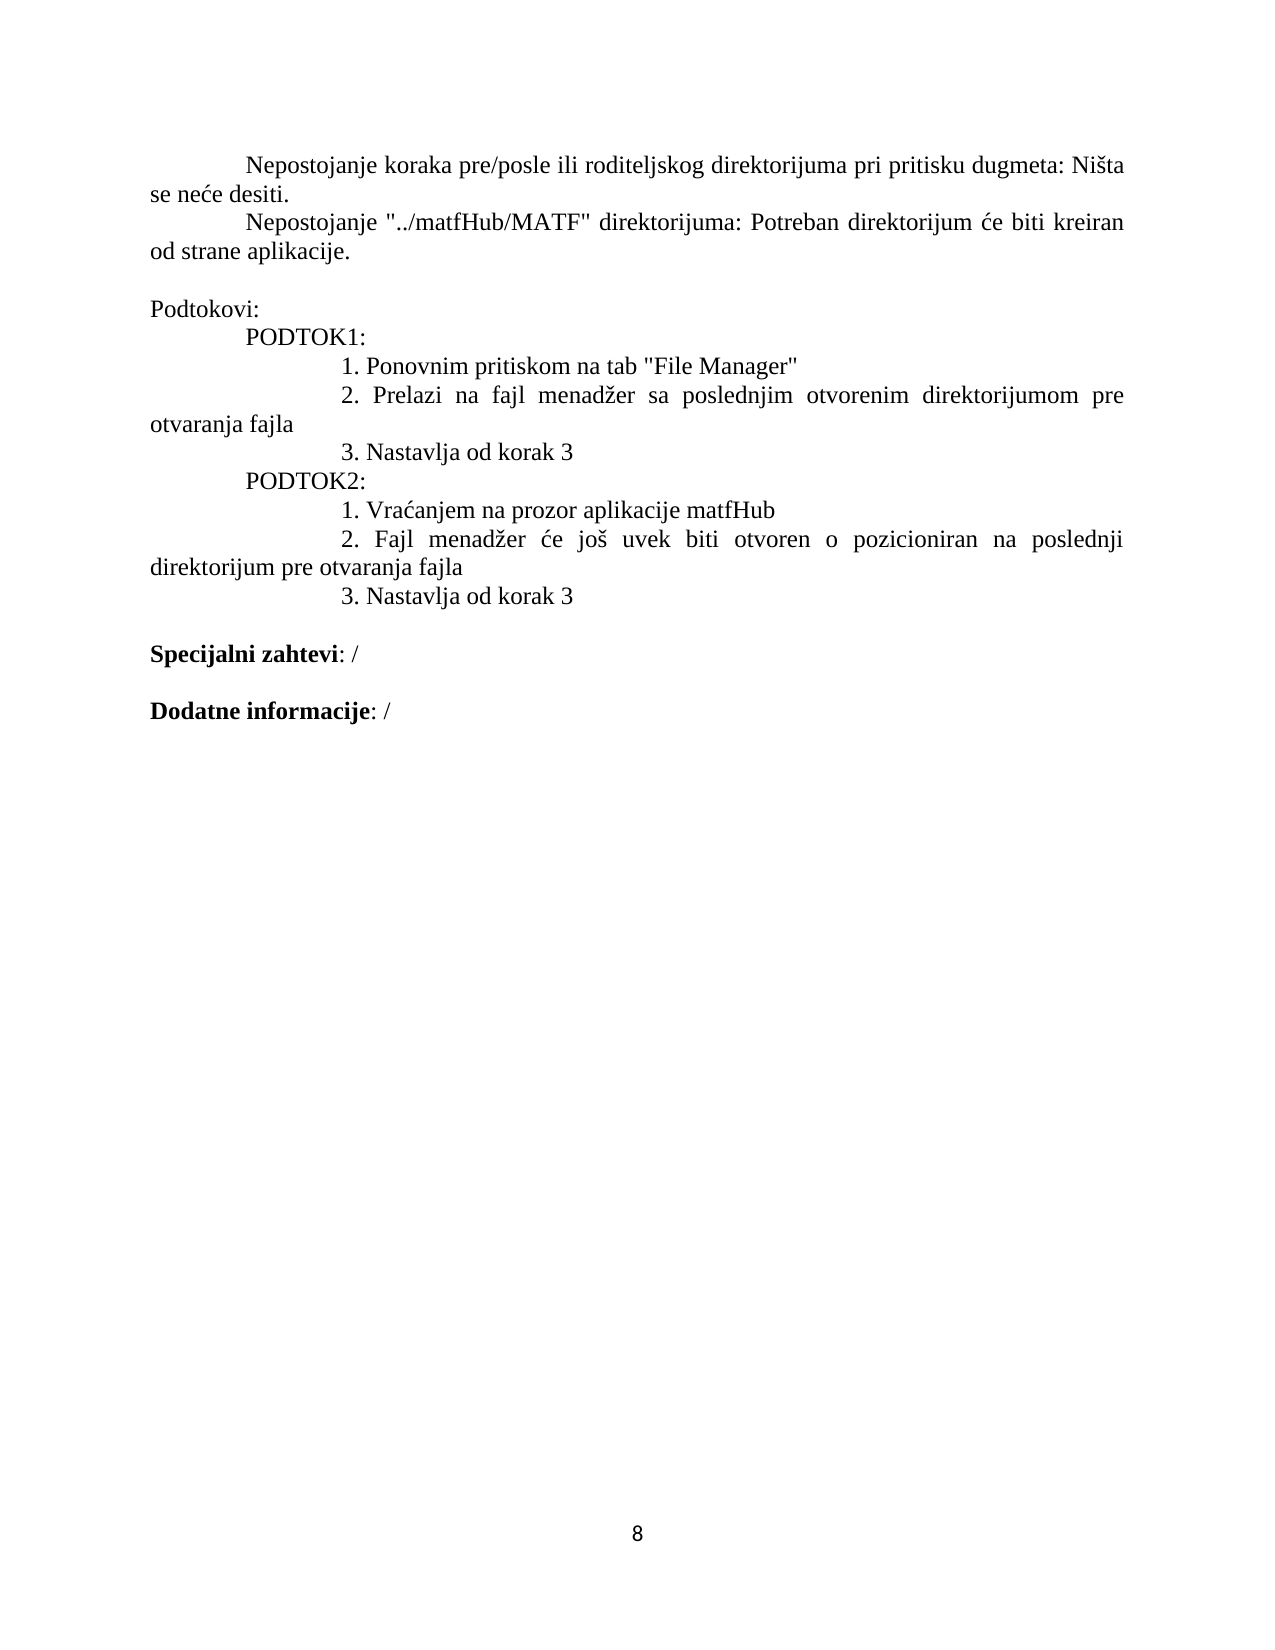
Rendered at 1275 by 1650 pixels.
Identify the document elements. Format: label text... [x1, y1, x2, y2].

text 1. Ponovnim pritiskom na tab "File Manager" [150, 351, 1125, 380]
text 1. Vraćanjem na prozor aplikacije matfHub [150, 495, 1125, 524]
text Podtokovi: [150, 294, 1125, 322]
text Specijalni zahtevi: / [150, 639, 1125, 667]
text Dodatne informacije: / [150, 696, 1125, 725]
text 2. Fajl menadžer će još uvek biti otvoren o pozicioniran na poslednji direktorijum pre otvaranja fajla [150, 524, 1125, 581]
text 3. Nastavlja od korak 3 [150, 437, 1125, 466]
text 2. Prelazi na fajl menadžer sa poslednjim otvorenim direktorijumom pre otvaranja fajla [150, 380, 1125, 437]
text PODTOK2: [150, 466, 1125, 495]
text Nepostojanje koraka pre/posle ili roditeljskog direktorijuma pri pritisku dugmeta: Ništa se neće desiti. [150, 150, 1125, 207]
text PODTOK1: [150, 322, 1125, 351]
text 3. Nastavlja od korak 3 [150, 581, 1125, 610]
text Nepostojanje "../matfHub/MATF" direktorijuma: Potreban direktorijum će biti kreiran od strane aplikacije. [150, 207, 1125, 265]
